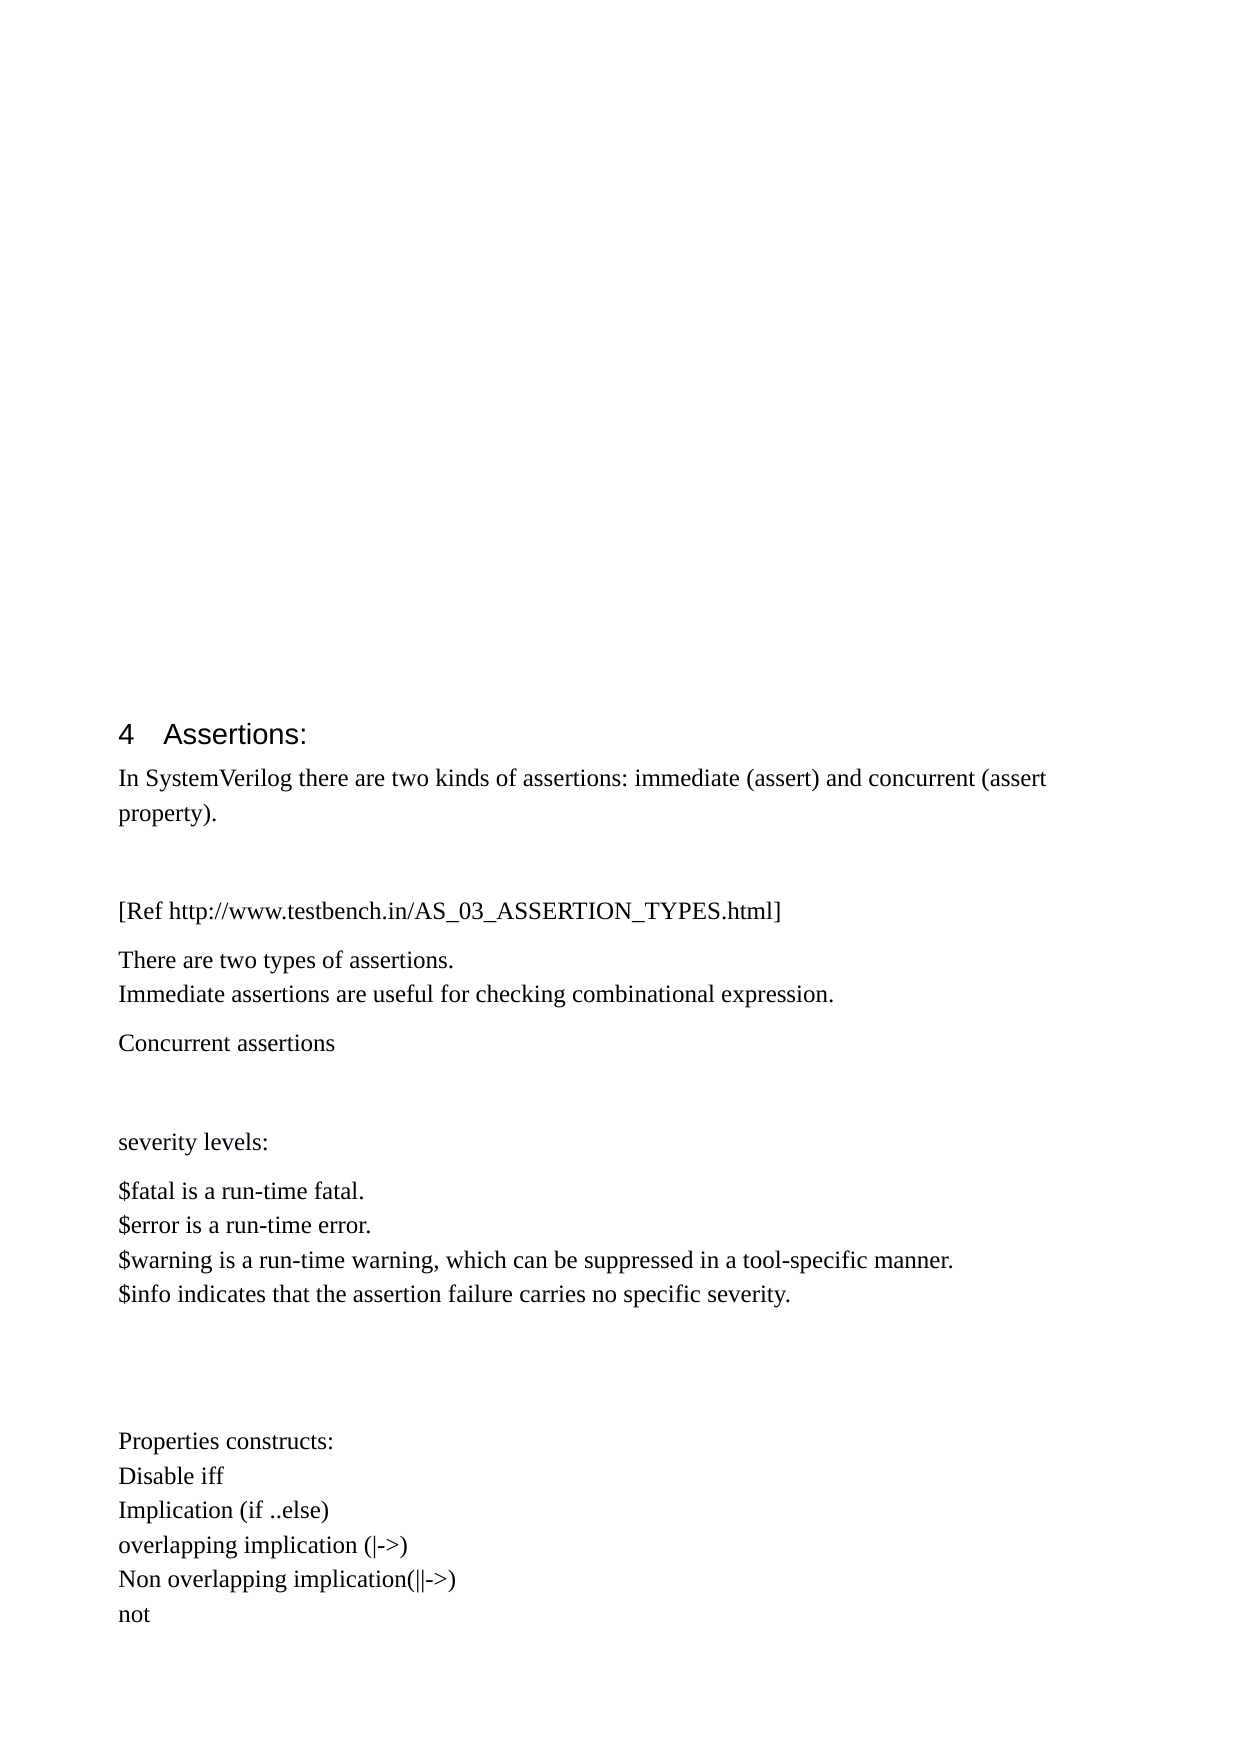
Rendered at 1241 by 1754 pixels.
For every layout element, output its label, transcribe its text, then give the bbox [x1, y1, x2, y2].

subtitle Assertions: [118, 717, 1122, 751]
text Properties constructs: Disable iff Implication (if ..else) overlapping implication (|->) Non overlapping implication(||->) not [118, 1426, 1122, 1627]
text There are two types of assertions. Immediate assertions are useful for checking combinational expression. [118, 945, 1122, 1008]
text severity levels: [118, 1127, 1122, 1155]
text In SystemVerilog there are two kinds of assertions: immediate (assert) and concurrent (assert property). [118, 763, 1122, 827]
text $fatal is a run-time fatal. $error is a run-time error. $warning is a run-time warning, which can be suppressed in a tool-specific manner. $info indicates that the assertion failure carries no specific severity. [118, 1176, 1122, 1308]
text [Ref http://www.testbench.in/AS_03_ASSERTION_TYPES.html] [118, 896, 1122, 925]
text Concurrent assertions [118, 1028, 1122, 1057]
